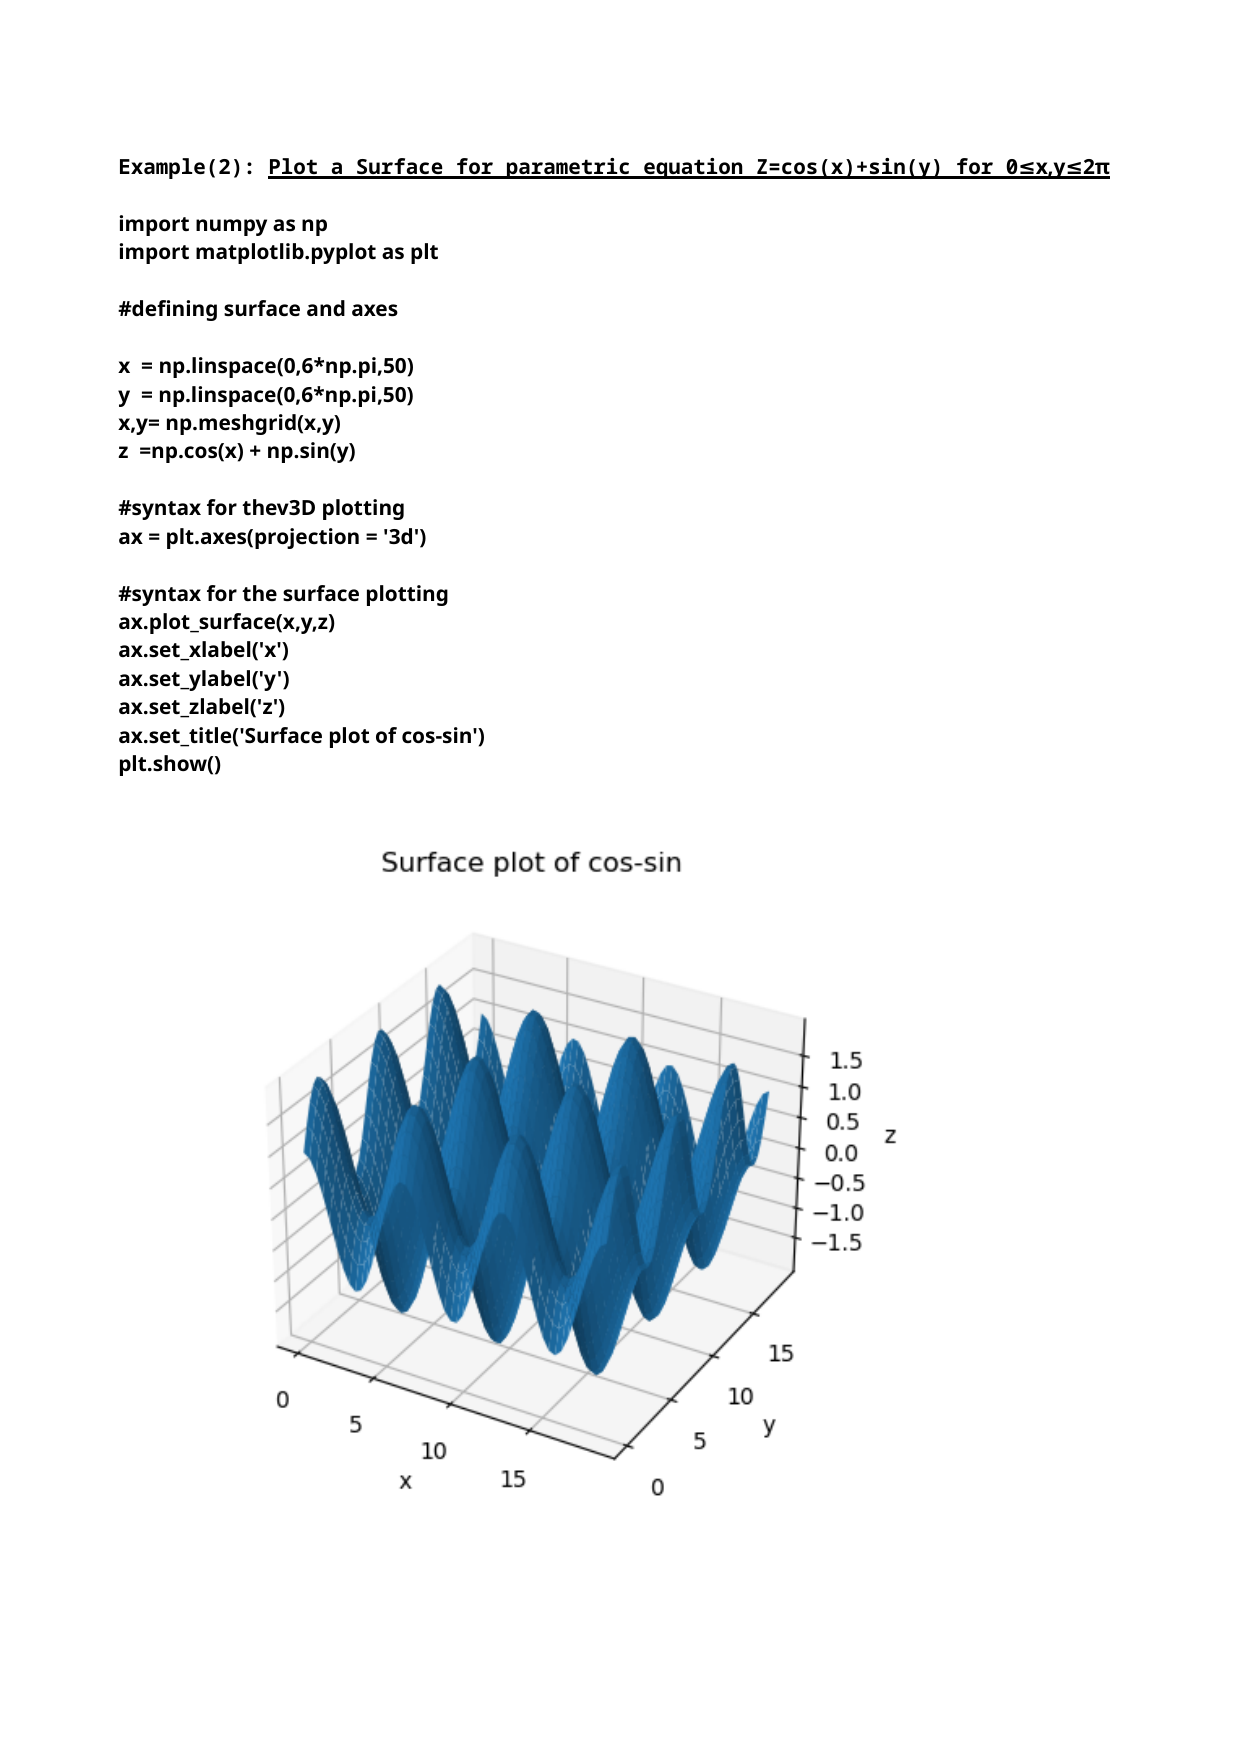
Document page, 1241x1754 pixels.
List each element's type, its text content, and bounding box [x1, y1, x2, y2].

text x,y= np.meshgrid(x,y) [118, 408, 1122, 437]
text import matplotlib.pyplot as plt [118, 237, 1122, 266]
text ax.set_zlabel('z') [118, 692, 1122, 721]
text ax.set_xlabel('x') [118, 636, 1122, 664]
text ax = plt.axes(projection = '3d') [118, 522, 1122, 550]
text y = np.linspace(0,6*np.pi,50) [118, 380, 1122, 408]
text import numpy as np [118, 209, 1122, 237]
text ax.set_ylabel('y') [118, 664, 1122, 692]
text #defining surface and axes [118, 294, 1122, 323]
text z =np.cos(x) + np.sin(y) [118, 437, 1122, 465]
text ax.set_title('Surface plot of cos-sin') [118, 721, 1122, 749]
text x = np.linspace(0,6*np.pi,50) [118, 351, 1122, 380]
text #syntax for the surface plotting [118, 579, 1122, 607]
text #syntax for thev3D plotting [118, 493, 1122, 522]
picture [0, 791, 1039, 1585]
text ax.plot_surface(x,y,z) [118, 607, 1122, 636]
text Example(2): Plot a Surface for parametric equation Z=cos(x)+sin(y) for 0≤x,y≤2π [118, 152, 1122, 181]
text plt.show() [118, 749, 1122, 778]
